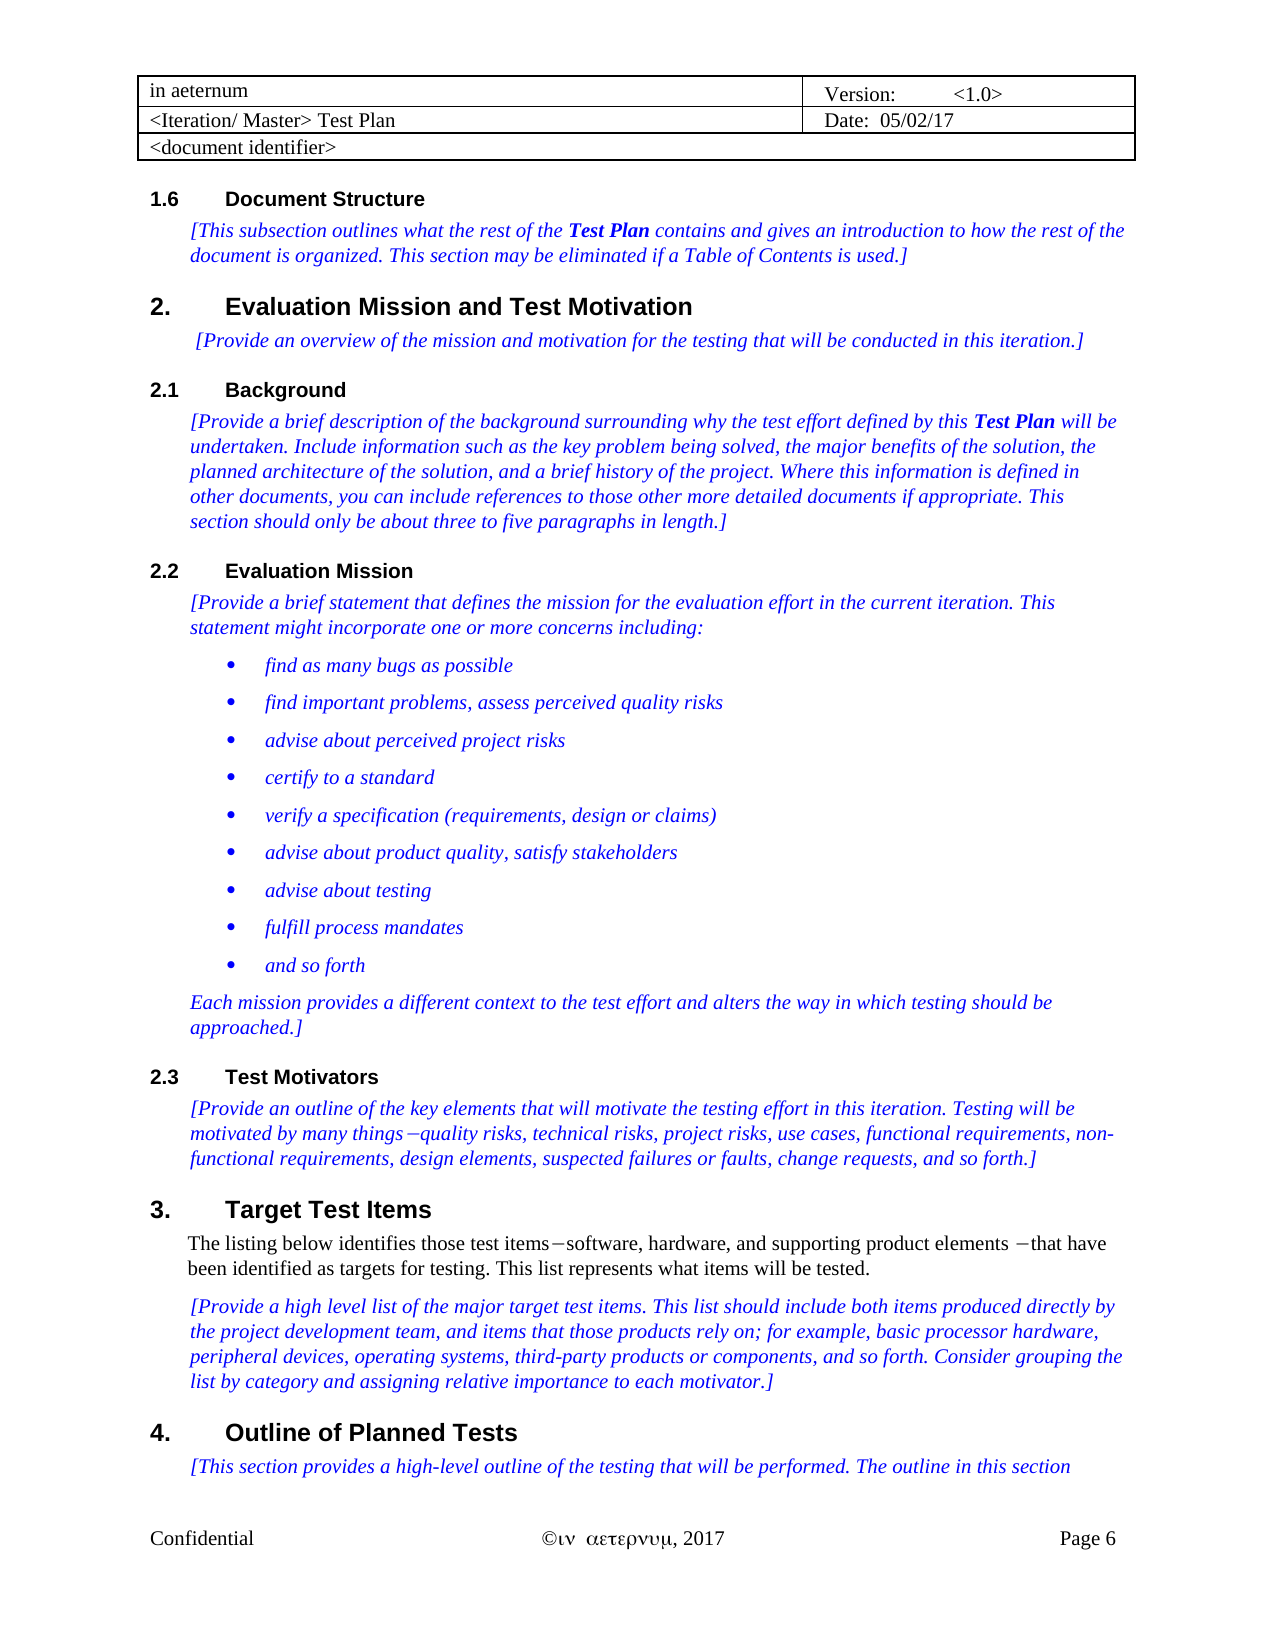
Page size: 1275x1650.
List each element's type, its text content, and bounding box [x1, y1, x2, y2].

text [Provide a brief description of the background surrounding why the test effort defined by this Test Plan will be undertaken. Include information such as the key problem being solved, the major benefits of the solution, the planned architecture of the solution, and a brief history of the project. Where this information is defined in other documents, you can include references to those other more detailed documents if appropriate. This section should only be about three to five paragraphs in length.] [190, 408, 1125, 533]
text [Provide a high level list of the major target test items. This list should include both items produced directly by the project development team, and items that those products rely on; for example, basic processor hardware, peripheral devices, operating systems, third-party products or components, and so forth. Consider grouping the list by category and assigning relative importance to each motivator.] [190, 1293, 1125, 1393]
text Each mission provides a different context to the test effort and alters the way in which testing should be approached.] [190, 989, 1125, 1039]
text [Provide an outline of the key elements that will motivate the testing effort in this iteration. Testing will be motivated by many thingsquality risks, technical risks, project risks, use cases, functional requirements, non-functional requirements, design elements, suspected failures or faults, change requests, and so forth.] [190, 1095, 1125, 1170]
subtitle Evaluation Mission and Test Motivation [150, 292, 1125, 320]
list advise about perceived project risks [227, 727, 1125, 752]
list fulfill process mandates [227, 914, 1125, 939]
list verify a specification (requirements, design or claims) [227, 802, 1125, 827]
list find important problems, assess perceived quality risks [227, 689, 1125, 714]
text [Provide an overview of the mission and motivation for the testing that will be conducted in this iteration.] [190, 327, 1125, 352]
text [This section provides a high-level outline of the testing that will be performed. The outline in this section [190, 1453, 1125, 1478]
subtitle Outline of Planned Tests [150, 1418, 1125, 1447]
subtitle Target Test Items [150, 1195, 1125, 1224]
list find as many bugs as possible [227, 652, 1125, 677]
list and so forth [227, 952, 1125, 977]
text The listing below identifies those test itemssoftware, hardware, and supporting product elements that have been identified as targets for testing. This list represents what items will be tested. [187, 1230, 1125, 1280]
text [Provide a brief statement that defines the mission for the evaluation effort in the current iteration. This statement might incorporate one or more concerns including: [190, 589, 1125, 639]
list advise about product quality, satisfy stakeholders [227, 839, 1125, 864]
list advise about testing [227, 877, 1125, 902]
subtitle Test Motivators [150, 1064, 1125, 1089]
subtitle Document Structure [150, 185, 1125, 210]
subtitle Background [150, 377, 1125, 402]
text [This subsection outlines what the rest of the Test Plan contains and gives an introduction to how the rest of the document is organized. This section may be eliminated if a Table of Contents is used.] [190, 217, 1125, 267]
subtitle Evaluation Mission [150, 558, 1125, 583]
list certify to a standard [227, 764, 1125, 789]
